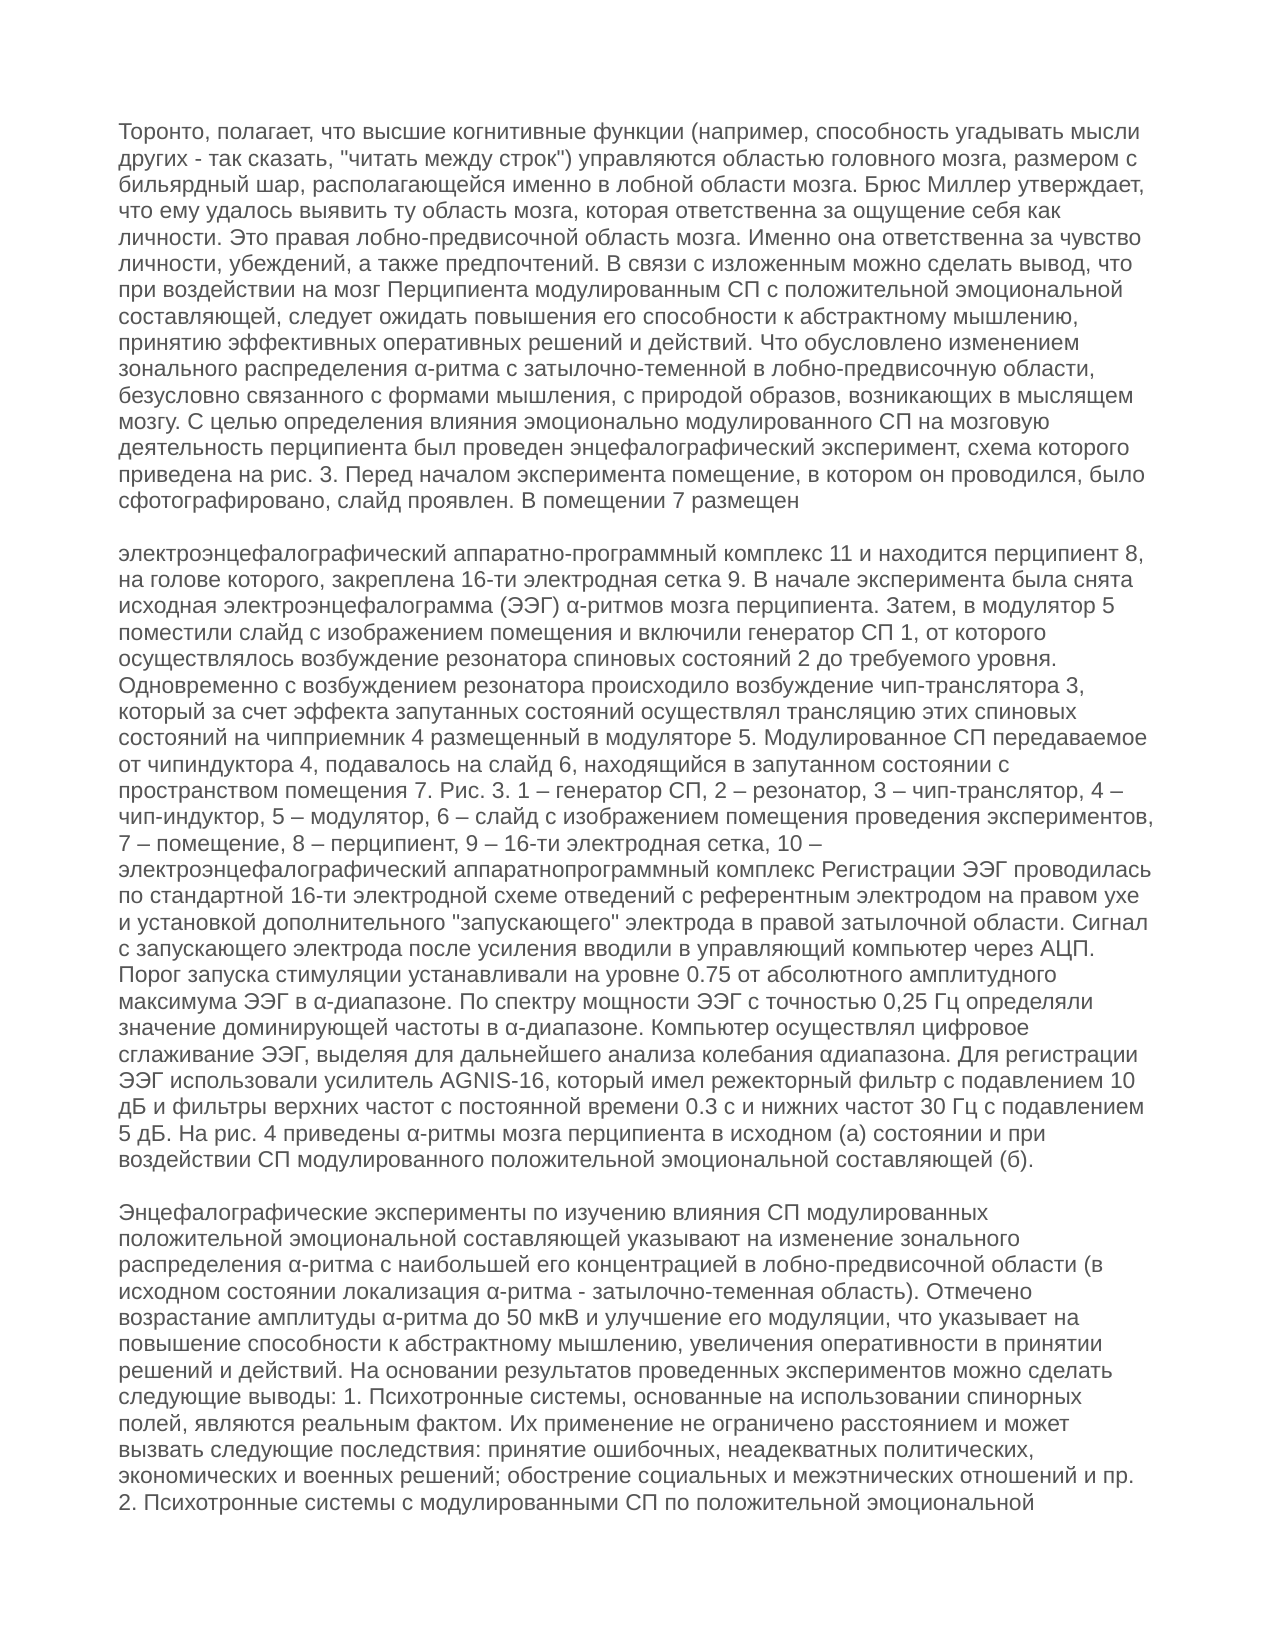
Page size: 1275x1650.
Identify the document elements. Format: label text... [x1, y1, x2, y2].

text Торонто, полагает, что высшие когнитивные функции (например, способность угадывать мысли других - так сказать, "читать между строк") управляются областью головного мозга, размером с бильярдный шар, располагающейся именно в лобной области мозга. Брюс Миллер утверждает, что ему удалось выявить ту область мозга, которая ответственна за ощущение cебя как личности. Это правая лобно-предвисочной область мозга. Именно она ответственна за чувство личности, убеждений, а также предпочтений. В связи с изложенным можно сделать вывод, что при воздействии на мозг Перципиента модулированным СП с положительной эмоциональной составляющей, следует ожидать повышения его способности к абстрактному мышлению, принятию эффективных оперативных решений и действий. Что обусловлено изменением зонального распределения α-ритма с затылочно-теменной в лобно-предвисочную области, безусловно связанного с формами мышления, с природой образов, возникающих в мыслящем мозгу. С целью определения влияния эмоционально модулированного СП на мозговую деятельность перципиента был проведен энцефалографический эксперимент, схема которого приведена на рис. 3. Перед началом эксперимента помещение, в котором он проводился, было сфотографировано, слайд проявлен. В помещении 7 размещен электроэнцефалографический аппаратно-программный комплекс 11 и находится перципиент 8, на голове которого, закреплена 16-ти электродная сетка 9. В начале эксперимента была снята исходная электроэнцефалограмма (ЭЭГ) α-ритмов мозга перципиента. Затем, в модулятор 5 поместили слайд с изображением помещения и включили генератор СП 1, от которого осуществлялось возбуждение резонатора спиновых состояний 2 до требуемого уровня. Одновременно с возбуждением резонатора происходило возбуждение чип-транслятора 3, который за счет эффекта запутанных состояний осуществлял трансляцию этих спиновых состояний на чипприемник 4 размещенный в модуляторе 5. Модулированное СП передаваемое от чипиндуктора 4, подавалось на слайд 6, находящийся в запутанном состоянии с пространством помещения 7. Рис. 3. 1 – генератор СП, 2 – резонатор, 3 – чип-транслятор, 4 – чип-индуктор, 5 – модулятор, 6 – слайд с изображением помещения проведения экспериментов, 7 – помещение, 8 – перципиент, 9 – 16-ти электродная сетка, 10 – электроэнцефалографический аппаратнопрограммный комплекс Регистрации ЭЭГ проводилась по стандартной 16-ти электродной схеме отведений с референтным электродом на правом ухе и установкой дополнительного "запускающего" электрода в правой затылочной области. Сигнал с запускающего электрода после усиления вводили в управляющий компьютер через АЦП. Порог запуска стимуляции устанавливали на уровне 0.75 от абсолютного амплитудного максимума ЭЭГ в α-диапазоне. По спектру мощности ЭЭГ с точностью 0,25 Гц определяли значение доминирующей частоты в α-диапазоне. Компьютер осуществлял цифровое сглаживание ЭЭГ, выделяя для дальнейшего анализа колебания αдиапазона. Для регистрации ЭЭГ использовали усилитель AGNIS-16, который имел режекторный фильтр с подавлением 10 дБ и фильтры верхних частот с постоянной времени 0.3 с и нижних частот 30 Гц с подавлением 5 дБ. На рис. 4 приведены α-ритмы мозга перципиента в исходном (а) состоянии и при воздействии СП модулированного положительной эмоциональной составляющей (б). Энцефалографические эксперименты по изучению влияния СП модулированных положительной эмоциональной составляющей указывают на изменение зонального распределения α-ритма с наибольшей его концентрацией в лобно-предвисочной области (в исходном состоянии локализация α-ритма - затылочно-теменная область). Отмечено возрастание амплитуды α-ритма до 50 мкВ и улучшение его модуляции, что указывает на повышение способности к абстрактному мышлению, увеличения оперативности в принятии решений и действий. На основании результатов проведенных экспериментов можно сделать следующие выводы: 1. Психотронные системы, основанные на использовании спинорных полей, являются реальным фактом. Их применение не ограничено расстоянием и может вызвать следующие последствия: принятие ошибочных, неадекватных политических, экономических и военных решений; обострение социальных и межэтнических отношений и пр. 2. Психотронные системы с модулированными СП по положительной эмоциональной [118, 118, 1157, 1515]
